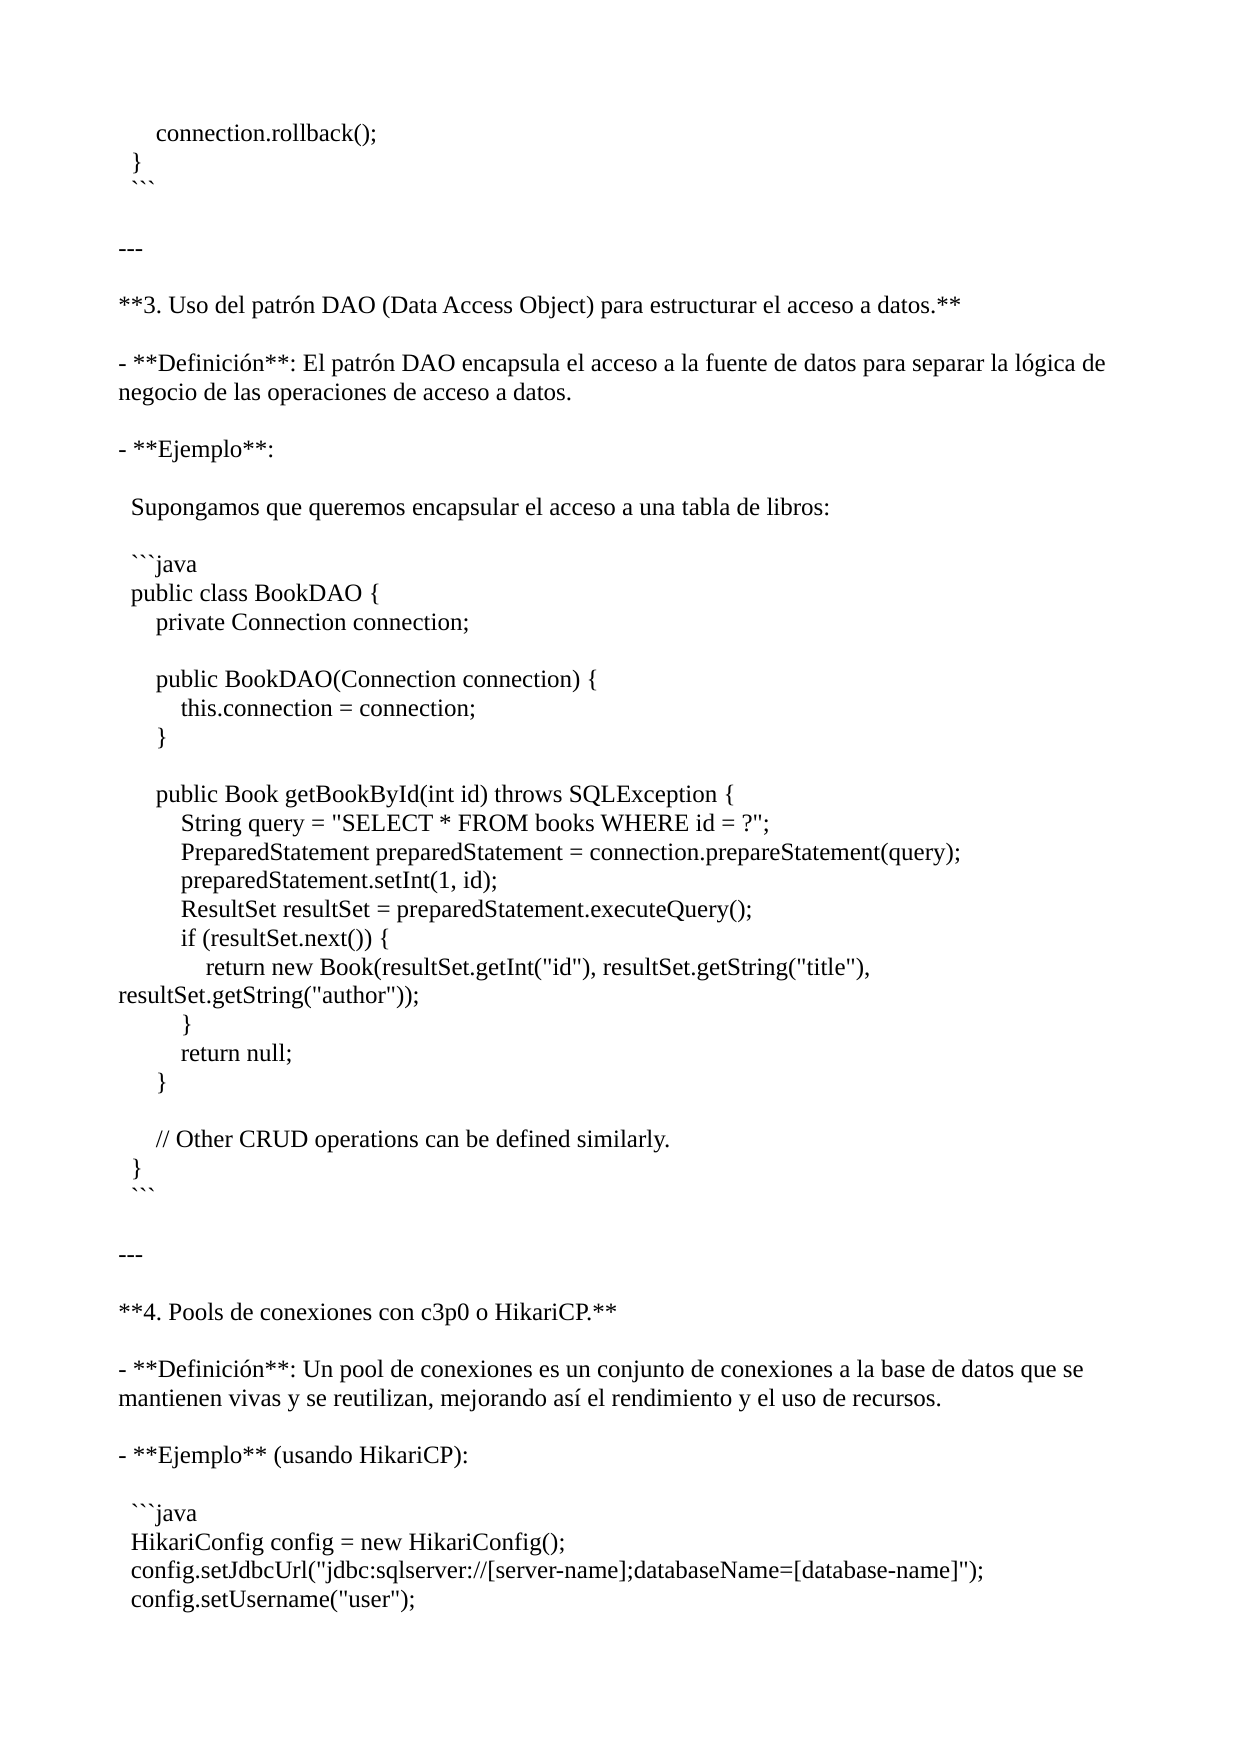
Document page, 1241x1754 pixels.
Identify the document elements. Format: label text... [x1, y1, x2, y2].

text connection.rollback(); } ``` --- **3. Uso del patrón DAO (Data Access Object) para estructurar el acceso a datos.** - **Definición**: El patrón DAO encapsula el acceso a la fuente de datos para separar la lógica de negocio de las operaciones de acceso a datos. - **Ejemplo**: Supongamos que queremos encapsular el acceso a una tabla de libros: ```java public class BookDAO { private Connection connection; public BookDAO(Connection connection) { this.connection = connection; } public Book getBookById(int id) throws SQLException { String query = "SELECT * FROM books WHERE id = ?"; PreparedStatement preparedStatement = connection.prepareStatement(query); preparedStatement.setInt(1, id); ResultSet resultSet = preparedStatement.executeQuery(); if (resultSet.next()) { return new Book(resultSet.getInt("id"), resultSet.getString("title"), resultSet.getString("author")); } return null; } // Other CRUD operations can be defined similarly. } ``` --- **4. Pools de conexiones con c3p0 o HikariCP.** - **Definición**: Un pool de conexiones es un conjunto de conexiones a la base de datos que se mantienen vivas y se reutilizan, mejorando así el rendimiento y el uso de recursos. - **Ejemplo** (usando HikariCP): ```java HikariConfig config = new HikariConfig(); config.setJdbcUrl("jdbc:sqlserver://[server-name];databaseName=[database-name]"); config.setUsername("user"); [118, 118, 1122, 1613]
